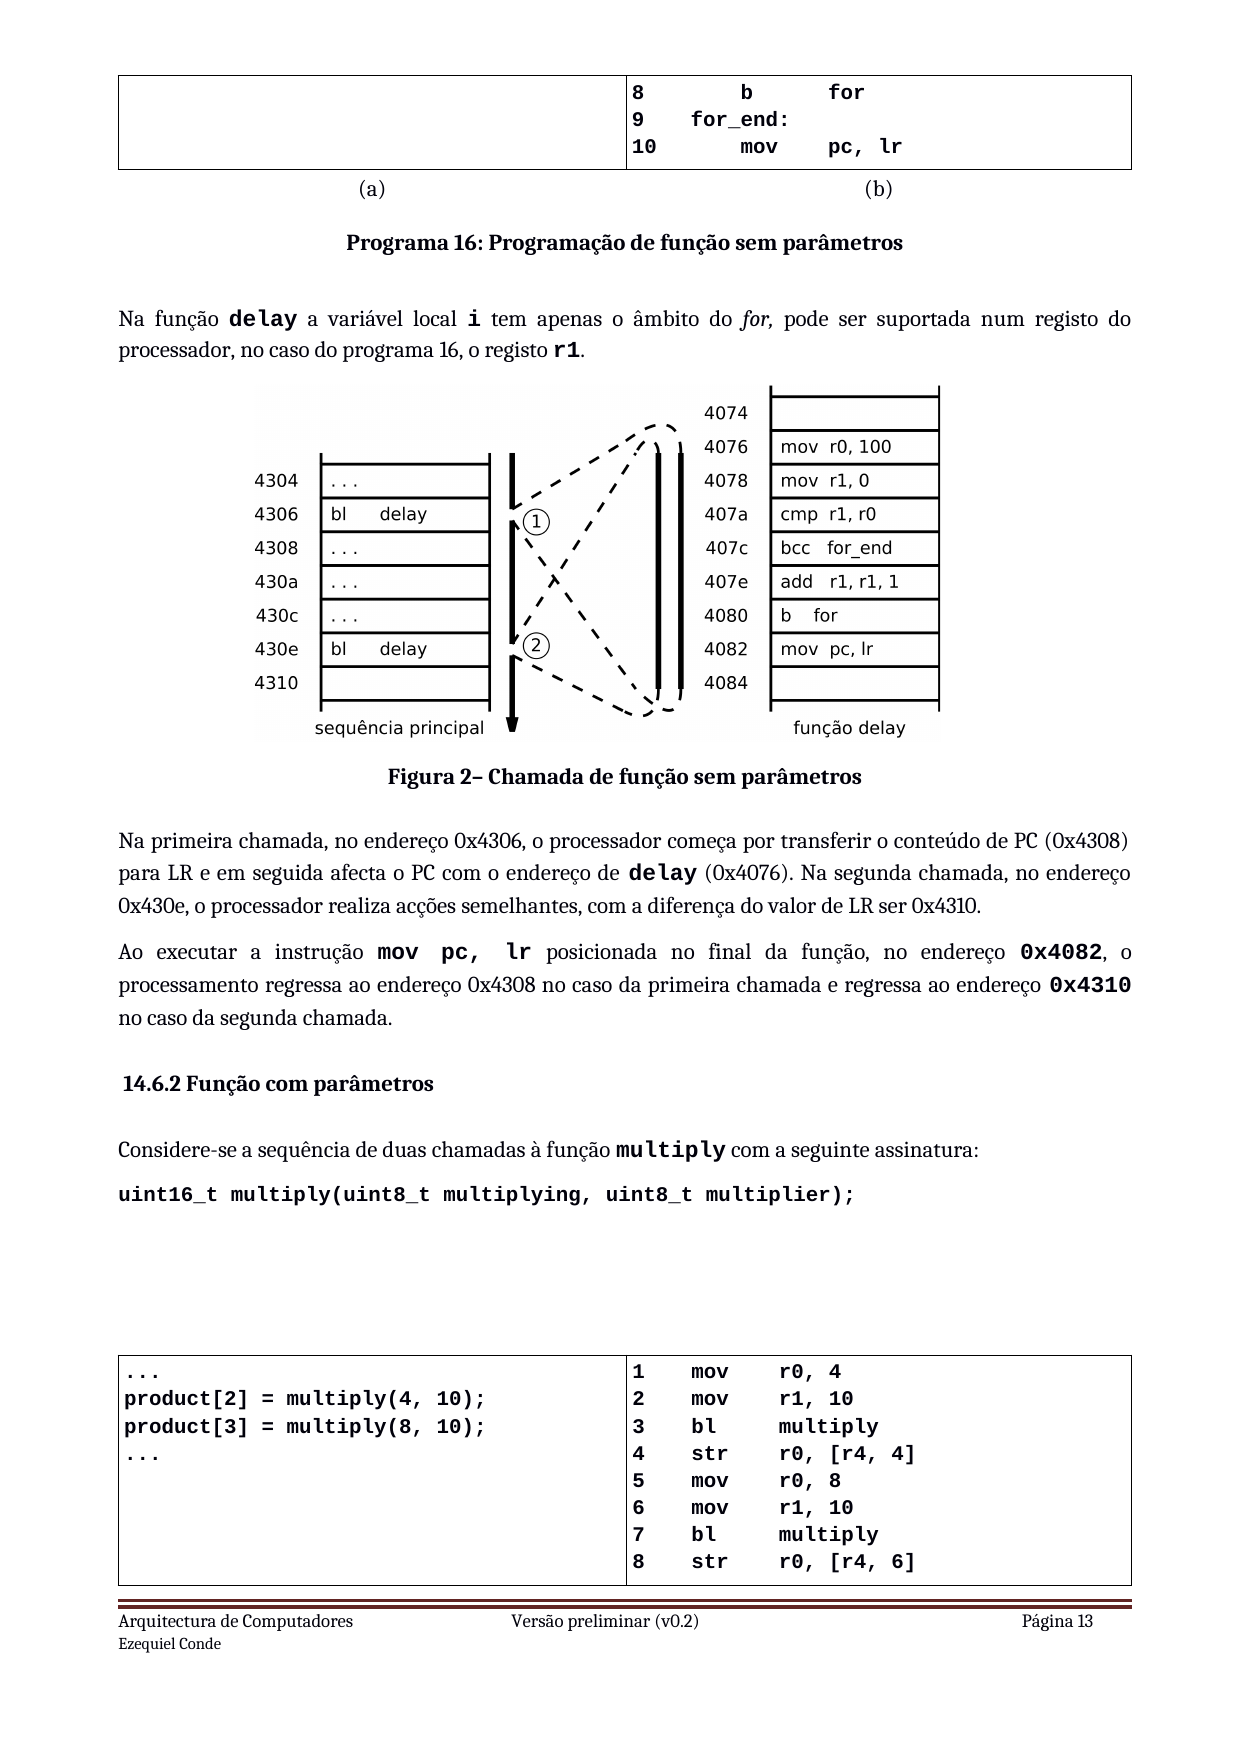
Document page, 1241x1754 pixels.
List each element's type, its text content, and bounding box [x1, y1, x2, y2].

table_header b for for_end: mov pc, lr [685, 76, 1131, 169]
text Na primeira chamada, no endereço 0x4306, o processador começa por transferir o conteúdo de PC (0x4308) para LR e em seguida afecta o PC com o endereço de delay (0x4076). Na segunda chamada, no endereço 0x430e, o processador realiza acções semelhantes, com a diferença do valor de LR ser 0x4310. [118, 828, 1132, 919]
table_header ... product[2] = multiply(4, 10); product[3] = multiply(8, 10); ... [119, 1356, 626, 1584]
text Na função delay a variável local i tem apenas o âmbito do for, pode ser suportada num registo do processador, no caso do programa 16, o registo r1. [118, 306, 1132, 365]
text Programa 16: Programação de função sem parâmetros [118, 229, 1132, 256]
table_header 8 9 10 [627, 76, 684, 169]
table_cell (a) [118, 170, 626, 212]
text Considere-se a sequência de duas chamadas à função multiply com a seguinte assinatura: [118, 1137, 1132, 1164]
table_cell (b) [626, 170, 1131, 212]
text uint16_t multiply(uint8_t multiplying, uint8_t multiplier); [118, 1184, 1132, 1208]
text Figura 2– Chamada de função sem parâmetros [118, 367, 1132, 790]
subtitle Função com parâmetros [118, 1071, 1132, 1097]
picture [254, 384, 940, 742]
table_header mov r0, 4 mov r1, 10 bl multiply str r0, [r4, 4] mov r0, 8 mov r1, 10 bl multiply str r0, [r4, 6] [686, 1356, 1131, 1584]
table_header [119, 76, 626, 169]
text Ao executar a instrução mov pc, lr posicionada no final da função, no endereço 0x4082, o processamento regressa ao endereço 0x4308 no caso da primeira chamada e regressa ao endereço 0x4310 no caso da segunda chamada. [118, 939, 1132, 1031]
table_header 1 2 3 4 5 6 7 8 [627, 1356, 686, 1584]
